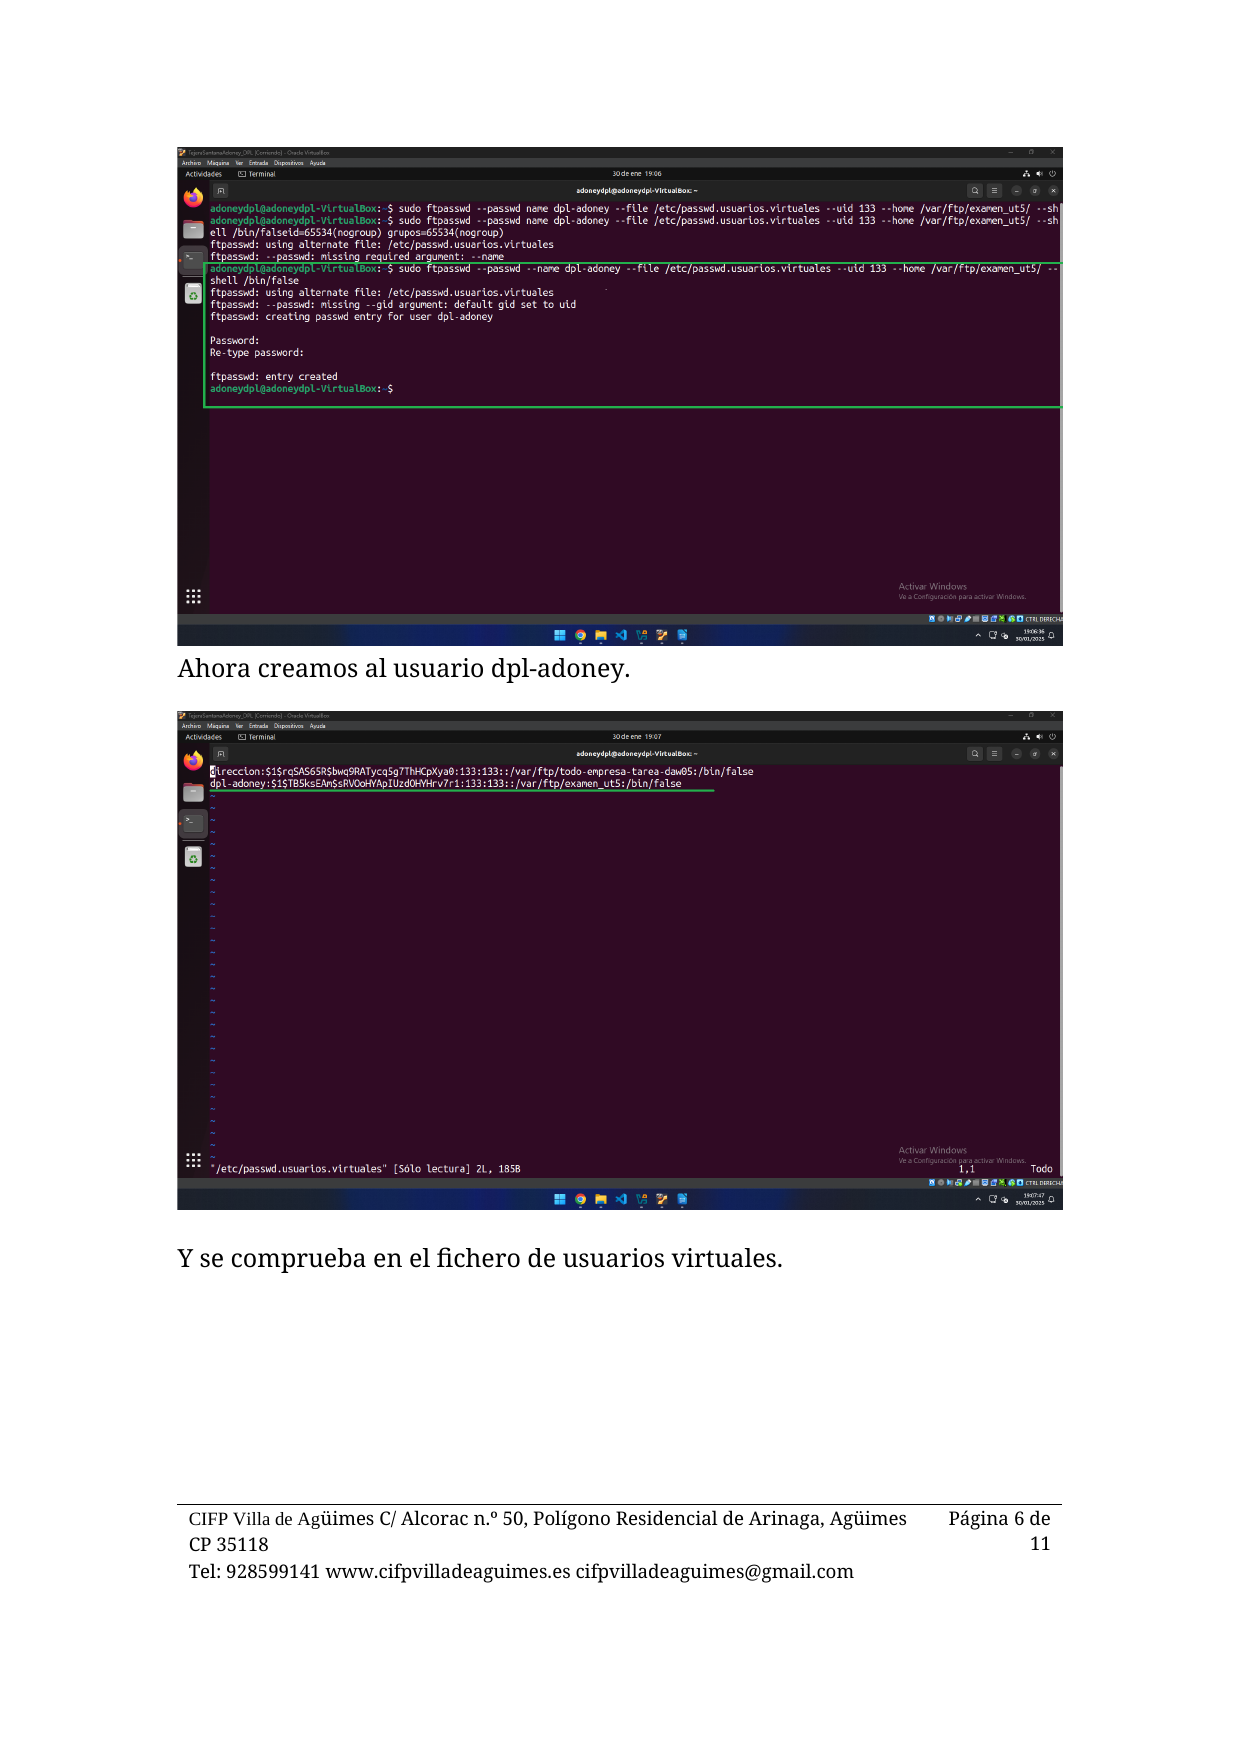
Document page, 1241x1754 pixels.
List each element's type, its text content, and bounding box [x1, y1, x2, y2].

picture [177, 711, 1063, 1210]
text Ahora creamos al usuario dpl-adoney. [177, 646, 1063, 685]
text Y se comprueba en el fichero de usuarios virtuales. [177, 1210, 1063, 1274]
picture [177, 147, 1063, 646]
